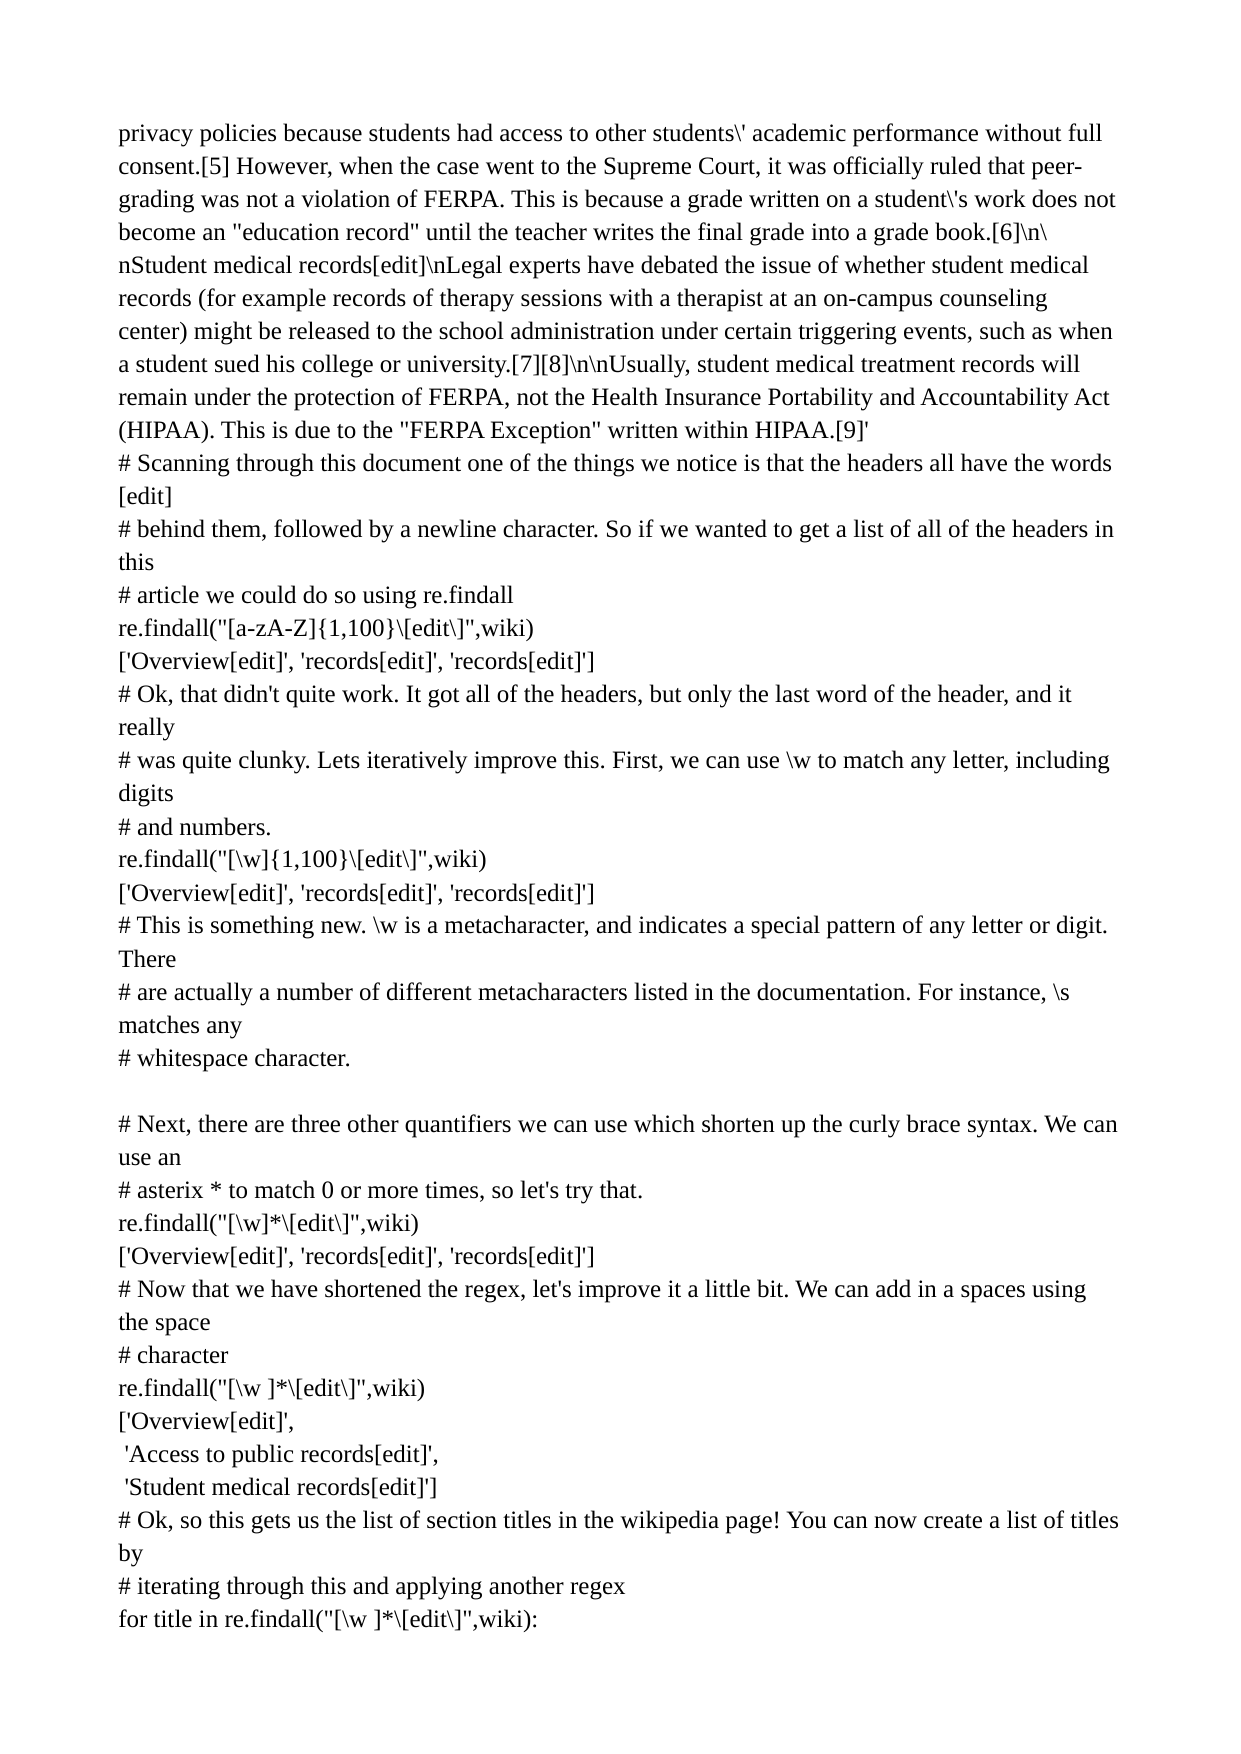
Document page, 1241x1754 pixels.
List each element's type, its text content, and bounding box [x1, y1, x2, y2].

text # asterix * to match 0 or more times, so let's try that. [118, 1175, 1122, 1203]
text # Ok, that didn't quite work. It got all of the headers, but only the last word of the header, and it really [118, 679, 1122, 741]
text re.findall("[a-zA-Z]{1,100}\[edit\]",wiki) [118, 613, 1122, 642]
text ['Overview[edit]', 'records[edit]', 'records[edit]'] [118, 646, 1122, 675]
text ['Overview[edit]', 'records[edit]', 'records[edit]'] [118, 878, 1122, 906]
text ​ [118, 1076, 1122, 1104]
text # Scanning through this document one of the things we notice is that the headers all have the words [edit] [118, 448, 1122, 510]
text # are actually a number of different metacharacters listed in the documentation. For instance, \s matches any [118, 977, 1122, 1038]
text ['Overview[edit]', [118, 1406, 1122, 1435]
text # behind them, followed by a newline character. So if we wanted to get a list of all of the headers in this [118, 514, 1122, 576]
text for title in re.findall("[\w ]*\[edit\]",wiki): [118, 1604, 1122, 1633]
text # was quite clunky. Lets iteratively improve this. First, we can use \w to match any letter, including digits [118, 746, 1122, 807]
text re.findall("[\w ]*\[edit\]",wiki) [118, 1373, 1122, 1402]
text re.findall("[\w]*\[edit\]",wiki) [118, 1208, 1122, 1237]
text # This is something new. \w is a metacharacter, and indicates a special pattern of any letter or digit. There [118, 911, 1122, 972]
text # character [118, 1340, 1122, 1369]
text # iterating through this and applying another regex [118, 1571, 1122, 1600]
text # Ok, so this gets us the list of section titles in the wikipedia page! You can now create a list of titles by [118, 1505, 1122, 1567]
text re.findall("[\w]{1,100}\[edit\]",wiki) [118, 844, 1122, 873]
text # article we could do so using re.findall [118, 580, 1122, 609]
text ['Overview[edit]', 'records[edit]', 'records[edit]'] [118, 1241, 1122, 1269]
text # and numbers. [118, 812, 1122, 840]
text # Now that we have shortened the regex, let's improve it a little bit. We can add in a spaces using the space [118, 1274, 1122, 1336]
text 'Student medical records[edit]'] [118, 1472, 1122, 1501]
text 'Access to public records[edit]', [118, 1439, 1122, 1468]
text # whitespace character. [118, 1043, 1122, 1071]
text # Next, there are three other quantifiers we can use which shorten up the curly brace syntax. We can use an [118, 1109, 1122, 1171]
text privacy policies because students had access to other students\' academic performance without full consent.[5] However, when the case went to the Supreme Court, it was officially ruled that peer-grading was not a violation of FERPA. This is because a grade written on a student\'s work does not become an "education record" until the teacher writes the final grade into a grade book.[6]\n\nStudent medical records[edit]\nLegal experts have debated the issue of whether student medical records (for example records of therapy sessions with a therapist at an on-campus counseling center) might be released to the school administration under certain triggering events, such as when a student sued his college or university.[7][8]\n\nUsually, student medical treatment records will remain under the protection of FERPA, not the Health Insurance Portability and Accountability Act (HIPAA). This is due to the "FERPA Exception" written within HIPAA.[9]' [118, 118, 1122, 444]
